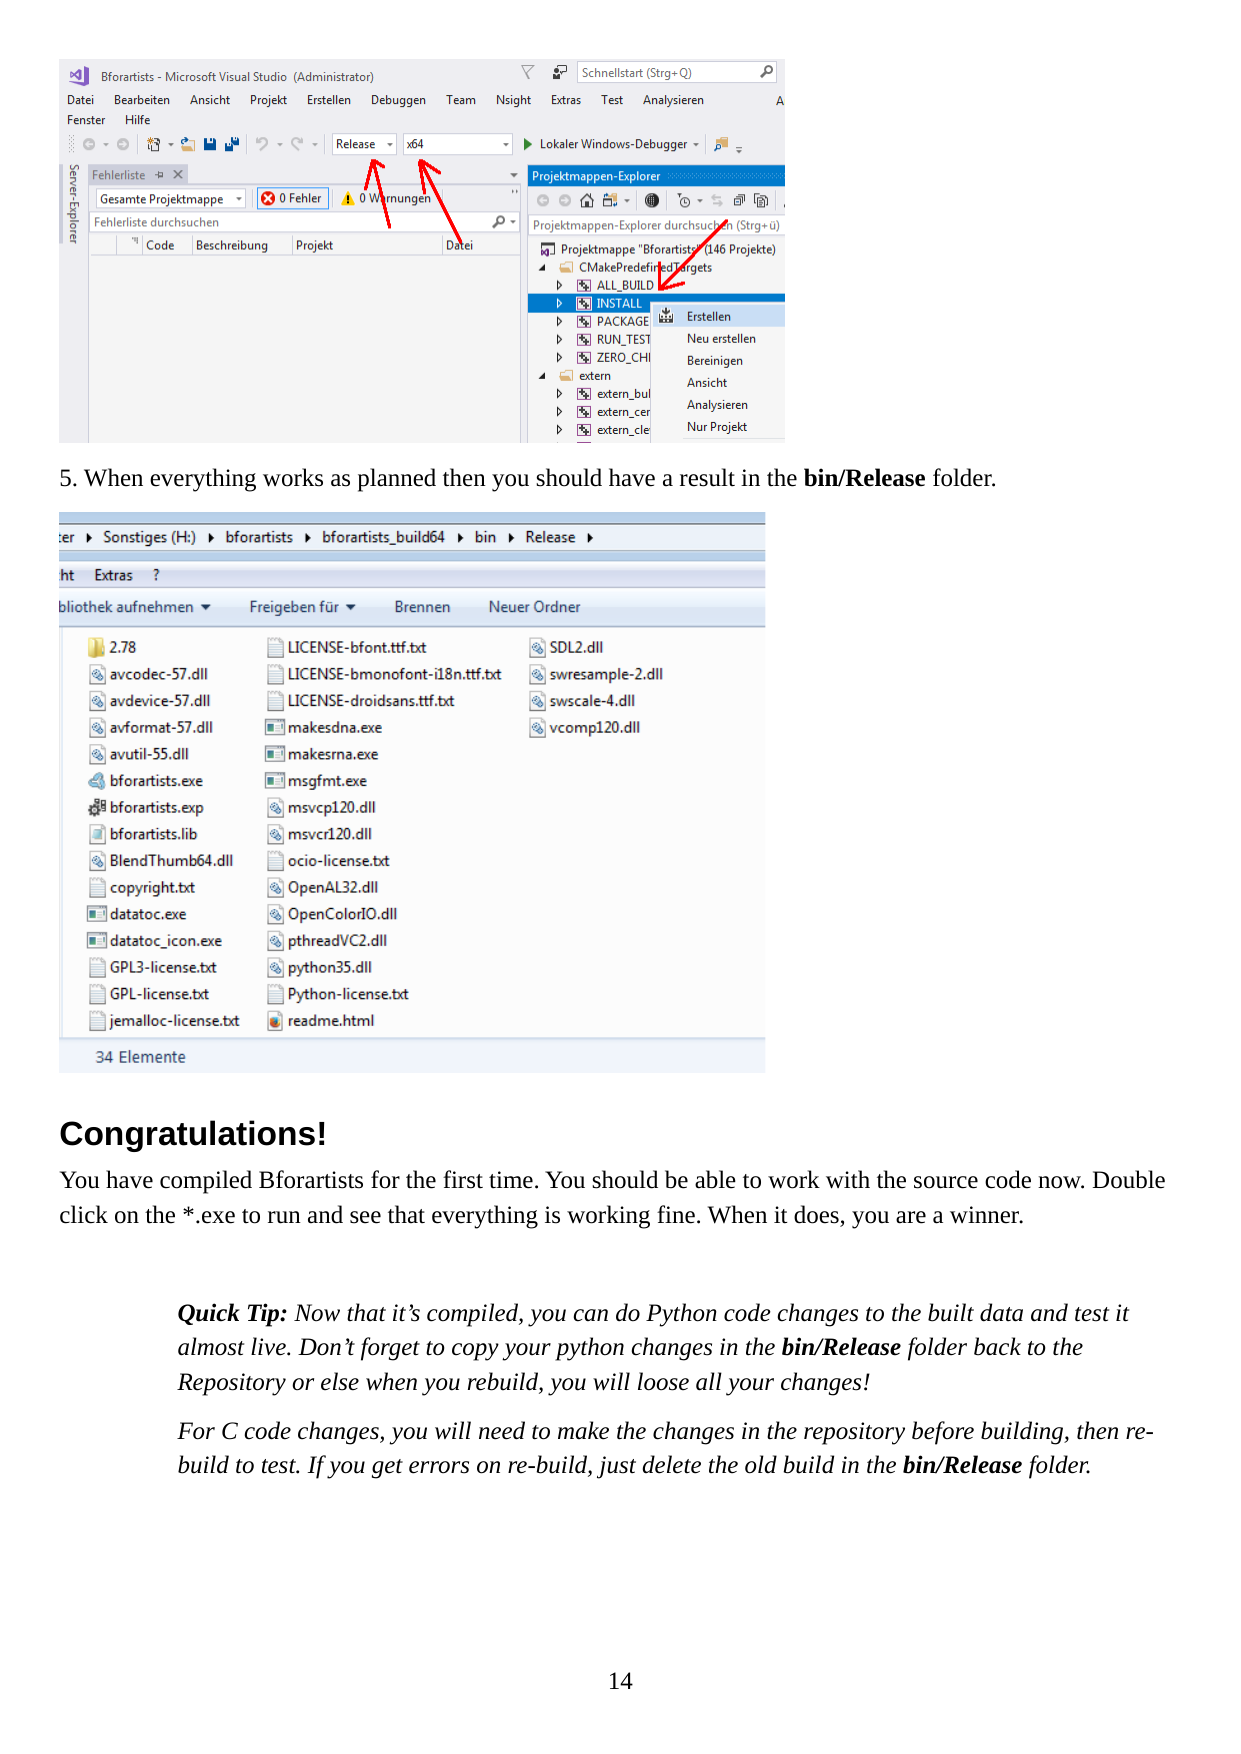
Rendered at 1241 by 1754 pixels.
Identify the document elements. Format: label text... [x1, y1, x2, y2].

text Quick Tip: Now that it’s compiled, you can do Python code changes to the built data and test it almost live. Don’t forget to copy your python changes in the bin/Release folder back to the Repository or else when you rebuild, you will loose all your changes! [177, 1298, 1181, 1396]
picture [59, 512, 766, 1073]
text 5. When everything works as planned then you should have a result in the bin/Release folder. [59, 463, 1181, 492]
subtitle Congratulations! [59, 1114, 1181, 1153]
picture [59, 59, 785, 443]
text For C code changes, you will need to make the changes in the repository before building, then re-build to test. If you get errors on re-build, just delete the old build in the bin/Release folder. [177, 1416, 1181, 1479]
text You have compiled Bforartists for the first time. You should be able to work with the source code now. Double click on the *.exe to run and see that everything is working fine. When it does, you are a winner. [59, 1165, 1181, 1228]
